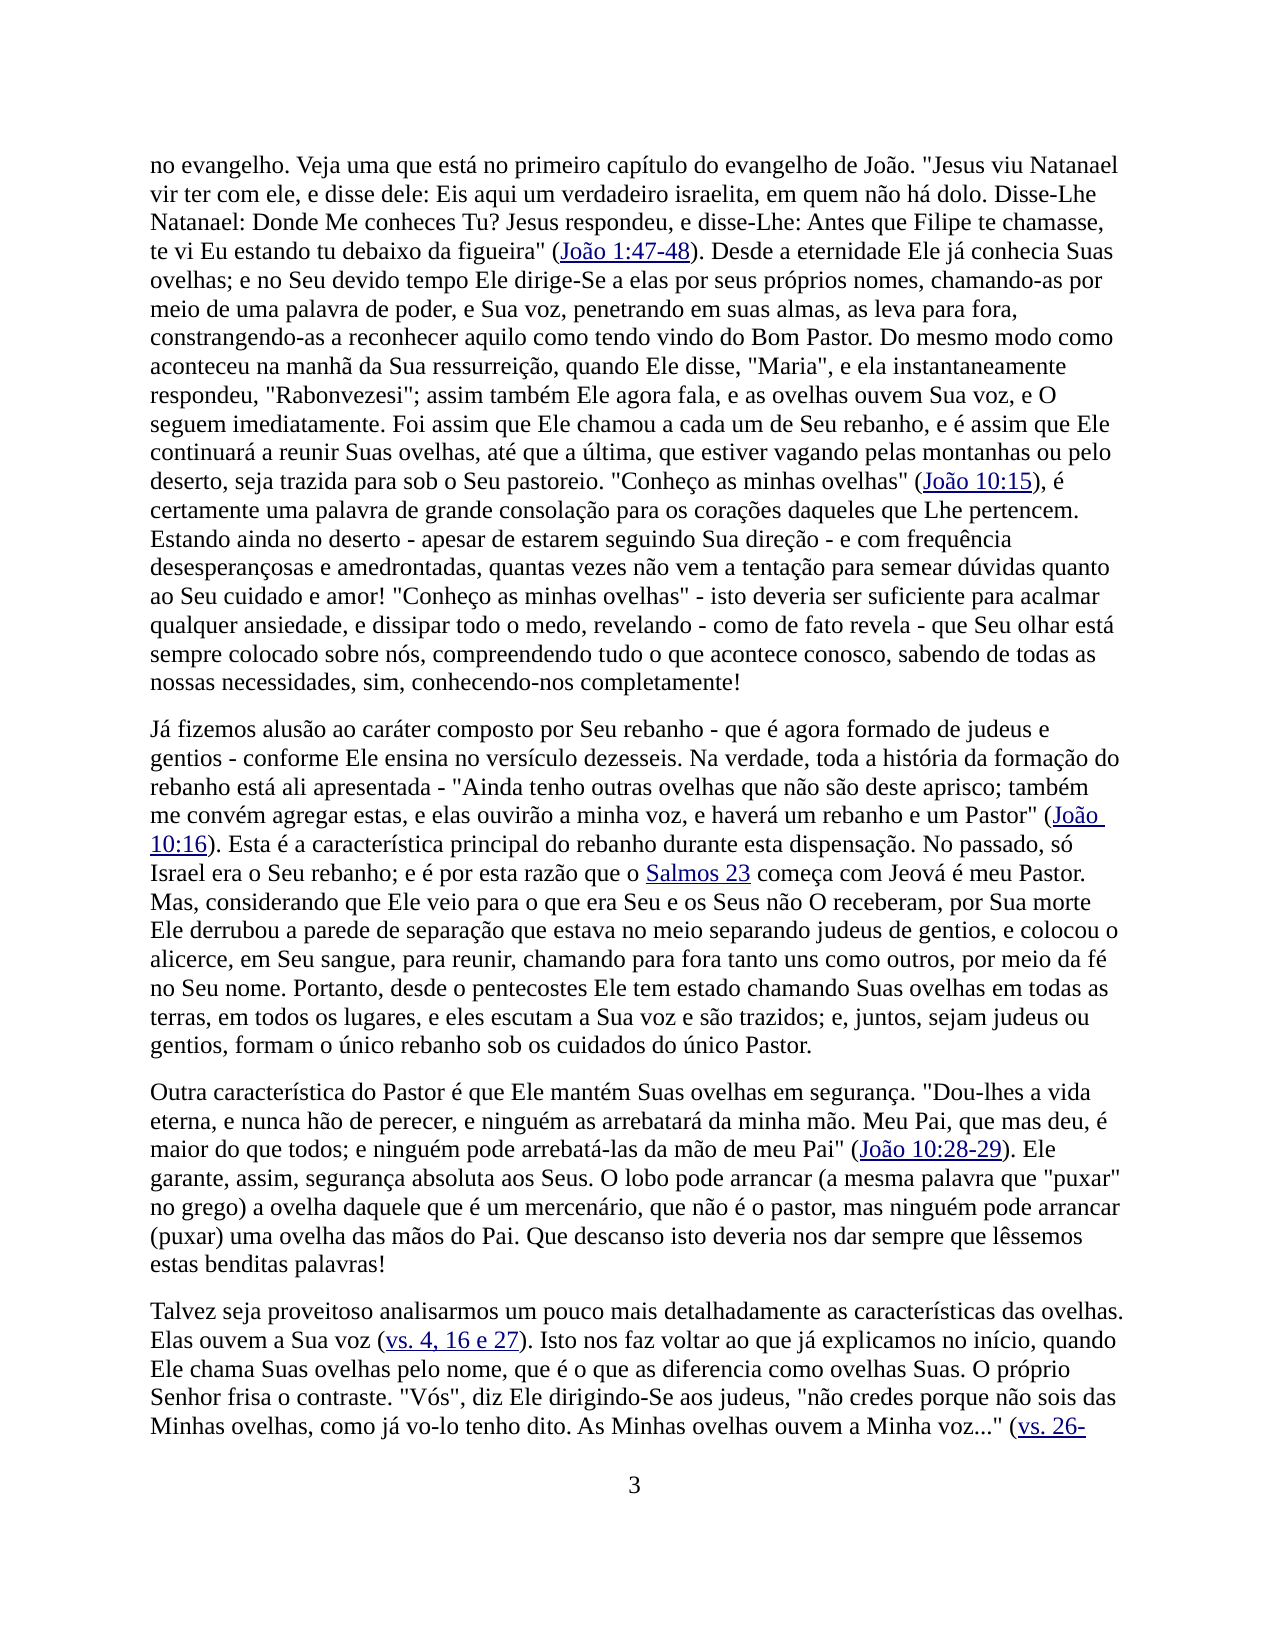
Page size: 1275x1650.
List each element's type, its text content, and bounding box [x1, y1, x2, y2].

text Talvez seja proveitoso analisarmos um pouco mais detalhadamente as características das ovelhas. Elas ouvem a Sua voz (vs. 4, 16 e 27). Isto nos faz voltar ao que já explicamos no início, quando Ele chama Suas ovelhas pelo nome, que é o que as diferencia como ovelhas Suas. O próprio Senhor frisa o contraste. "Vós", diz Ele dirigindo-Se aos judeus, "não credes porque não sois das Minhas ovelhas, como já vo-lo tenho dito. As Minhas ovelhas ouvem a Minha voz..." (vs. 26- [150, 1296, 1125, 1440]
text Outra característica do Pastor é que Ele mantém Suas ovelhas em segurança. "Dou-lhes a vida eterna, e nunca hão de perecer, e ninguém as arrebatará da minha mão. Meu Pai, que mas deu, é maior do que todos; e ninguém pode arrebatá-las da mão de meu Pai" (João 10:28-29). Ele garante, assim, segurança absoluta aos Seus. O lobo pode arrancar (a mesma palavra que "puxar" no grego) a ovelha daquele que é um mercenário, que não é o pastor, mas ninguém pode arrancar (puxar) uma ovelha das mãos do Pai. Que descanso isto deveria nos dar sempre que lêssemos estas benditas palavras! [150, 1077, 1125, 1278]
text Já fizemos alusão ao caráter composto por Seu rebanho - que é agora formado de judeus e gentios - conforme Ele ensina no versículo dezesseis. Na verdade, toda a história da formação do rebanho está ali apresentada - "Ainda tenho outras ovelhas que não são deste aprisco; também me convém agregar estas, e elas ouvirão a minha voz, e haverá um rebanho e um Pastor" (João 10:16). Esta é a característica principal do rebanho durante esta dispensação. No passado, só Israel era o Seu rebanho; e é por esta razão que o Salmos 23 começa com Jeová é meu Pastor. Mas, considerando que Ele veio para o que era Seu e os Seus não O receberam, por Sua morte Ele derrubou a parede de separação que estava no meio separando judeus de gentios, e colocou o alicerce, em Seu sangue, para reunir, chamando para fora tanto uns como outros, por meio da fé no Seu nome. Portanto, desde o pentecostes Ele tem estado chamando Suas ovelhas em todas as terras, em todos os lugares, e eles escutam a Sua voz e são trazidos; e, juntos, sejam judeus ou gentios, formam o único rebanho sob os cuidados do único Pastor. [150, 714, 1125, 1059]
text no evangelho. Veja uma que está no primeiro capítulo do evangelho de João. "Jesus viu Natanael vir ter com ele, e disse dele: Eis aqui um verdadeiro israelita, em quem não há dolo. Disse-Lhe Natanael: Donde Me conheces Tu? Jesus respondeu, e disse-Lhe: Antes que Filipe te chamasse, te vi Eu estando tu debaixo da figueira" (João 1:47-48). Desde a eternidade Ele já conhecia Suas ovelhas; e no Seu devido tempo Ele dirige-Se a elas por seus próprios nomes, chamando-as por meio de uma palavra de poder, e Sua voz, penetrando em suas almas, as leva para fora, constrangendo-as a reconhecer aquilo como tendo vindo do Bom Pastor. Do mesmo modo como aconteceu na manhã da Sua ressurreição, quando Ele disse, "Maria", e ela instantaneamente respondeu, "Rabonvezesi"; assim também Ele agora fala, e as ovelhas ouvem Sua voz, e O seguem imediatamente. Foi assim que Ele chamou a cada um de Seu rebanho, e é assim que Ele continuará a reunir Suas ovelhas, até que a última, que estiver vagando pelas montanhas ou pelo deserto, seja trazida para sob o Seu pastoreio. "Conheço as minhas ovelhas" (João 10:15), é certamente uma palavra de grande consolação para os corações daqueles que Lhe pertencem. Estando ainda no deserto - apesar de estarem seguindo Sua direção - e com frequência desesperançosas e amedrontadas, quantas vezes não vem a tentação para semear dúvidas quanto ao Seu cuidado e amor! "Conheço as minhas ovelhas" - isto deveria ser suficiente para acalmar qualquer ansiedade, e dissipar todo o medo, revelando - como de fato revela - que Seu olhar está sempre colocado sobre nós, compreendendo tudo o que acontece conosco, sabendo de todas as nossas necessidades, sim, conhecendo-nos completamente! [150, 150, 1125, 696]
